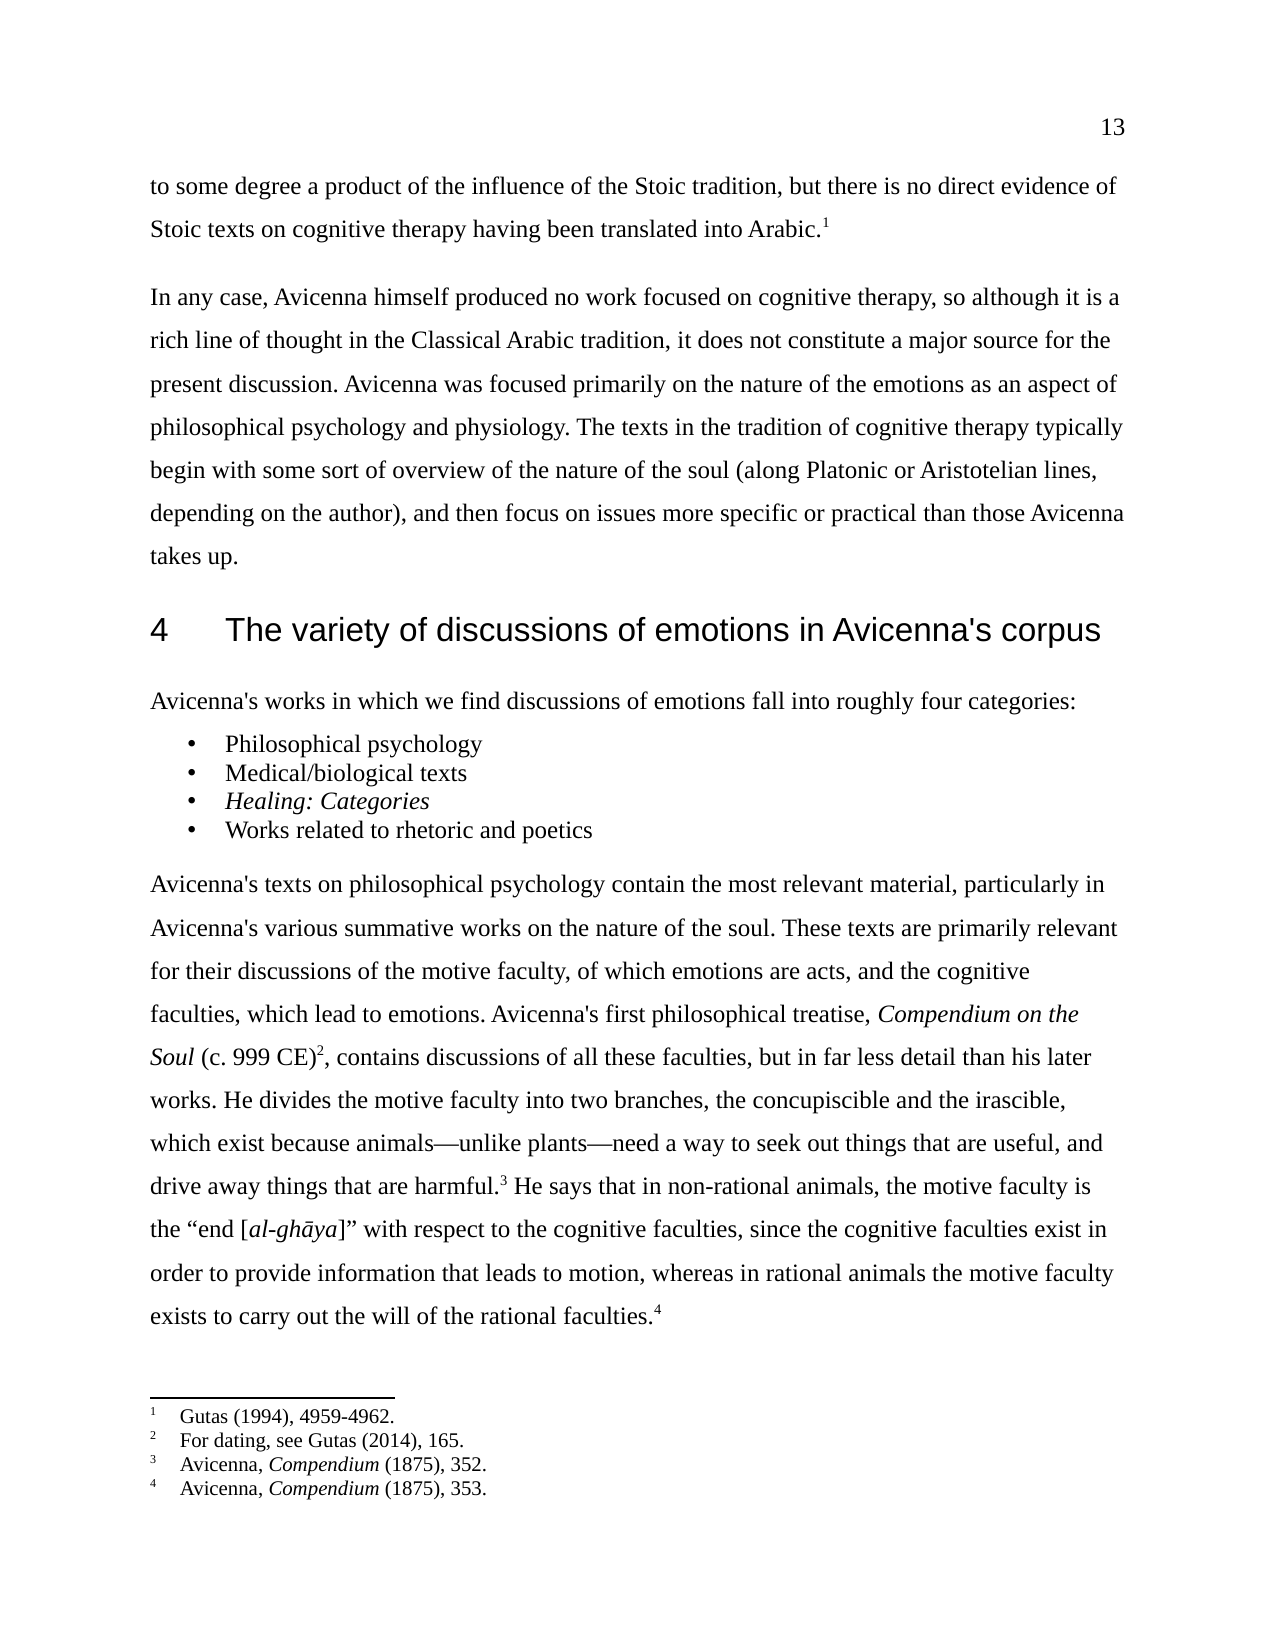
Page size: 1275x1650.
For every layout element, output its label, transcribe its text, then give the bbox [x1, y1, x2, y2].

text to some degree a product of the influence of the Stoic tradition, but there is no direct evidence of Stoic texts on cognitive therapy having been translated into Arabic. [150, 171, 1125, 243]
list Works related to rhetoric and poetics [187, 815, 1125, 844]
text Avicenna, Compendium (1875), 352. [150, 1452, 1125, 1476]
subtitle 4 The variety of discussions of emotions in Avicenna's corpus [150, 610, 1125, 648]
list Philosophical psychology [187, 729, 1125, 758]
list Healing: Categories [187, 786, 1125, 815]
text Gutas (1994), 4959-4962. [150, 1404, 1125, 1428]
text In any case, Avicenna himself produced no work focused on cognitive therapy, so although it is a rich line of thought in the Classical Arabic tradition, it does not constitute a major source for the present discussion. Avicenna was focused primarily on the nature of the emotions as an aspect of philosophical psychology and physiology. The texts in the tradition of cognitive therapy typically begin with some sort of overview of the nature of the soul (along Platonic or Aristotelian lines, depending on the author), and then focus on issues more specific or practical than those Avicenna takes up. [150, 282, 1125, 570]
list Medical/biological texts [187, 758, 1125, 786]
text For dating, see Gutas (2014), 165. [150, 1428, 1125, 1452]
text Avicenna's texts on philosophical psychology contain the most relevant material, particularly in Avicenna's various summative works on the nature of the soul. These texts are primarily relevant for their discussions of the motive faculty, of which emotions are acts, and the cognitive faculties, which lead to emotions. Avicenna's first philosophical treatise, Compendium on the Soul (c. 999 CE), contains discussions of all these faculties, but in far less detail than his later works. He divides the motive faculty into two branches, the concupiscible and the irascible, which exist because animals—unlike plants—need a way to seek out things that are useful, and drive away things that are harmful. He says that in non-rational animals, the motive faculty is the “end [al-ghāya]” with respect to the cognitive faculties, since the cognitive faculties exist in order to provide information that leads to motion, whereas in rational animals the motive faculty exists to carry out the will of the rational faculties. [150, 869, 1125, 1329]
text Avicenna's works in which we find discussions of emotions fall into roughly four categories: [150, 686, 1125, 714]
text Avicenna, Compendium (1875), 353. [150, 1476, 1125, 1500]
